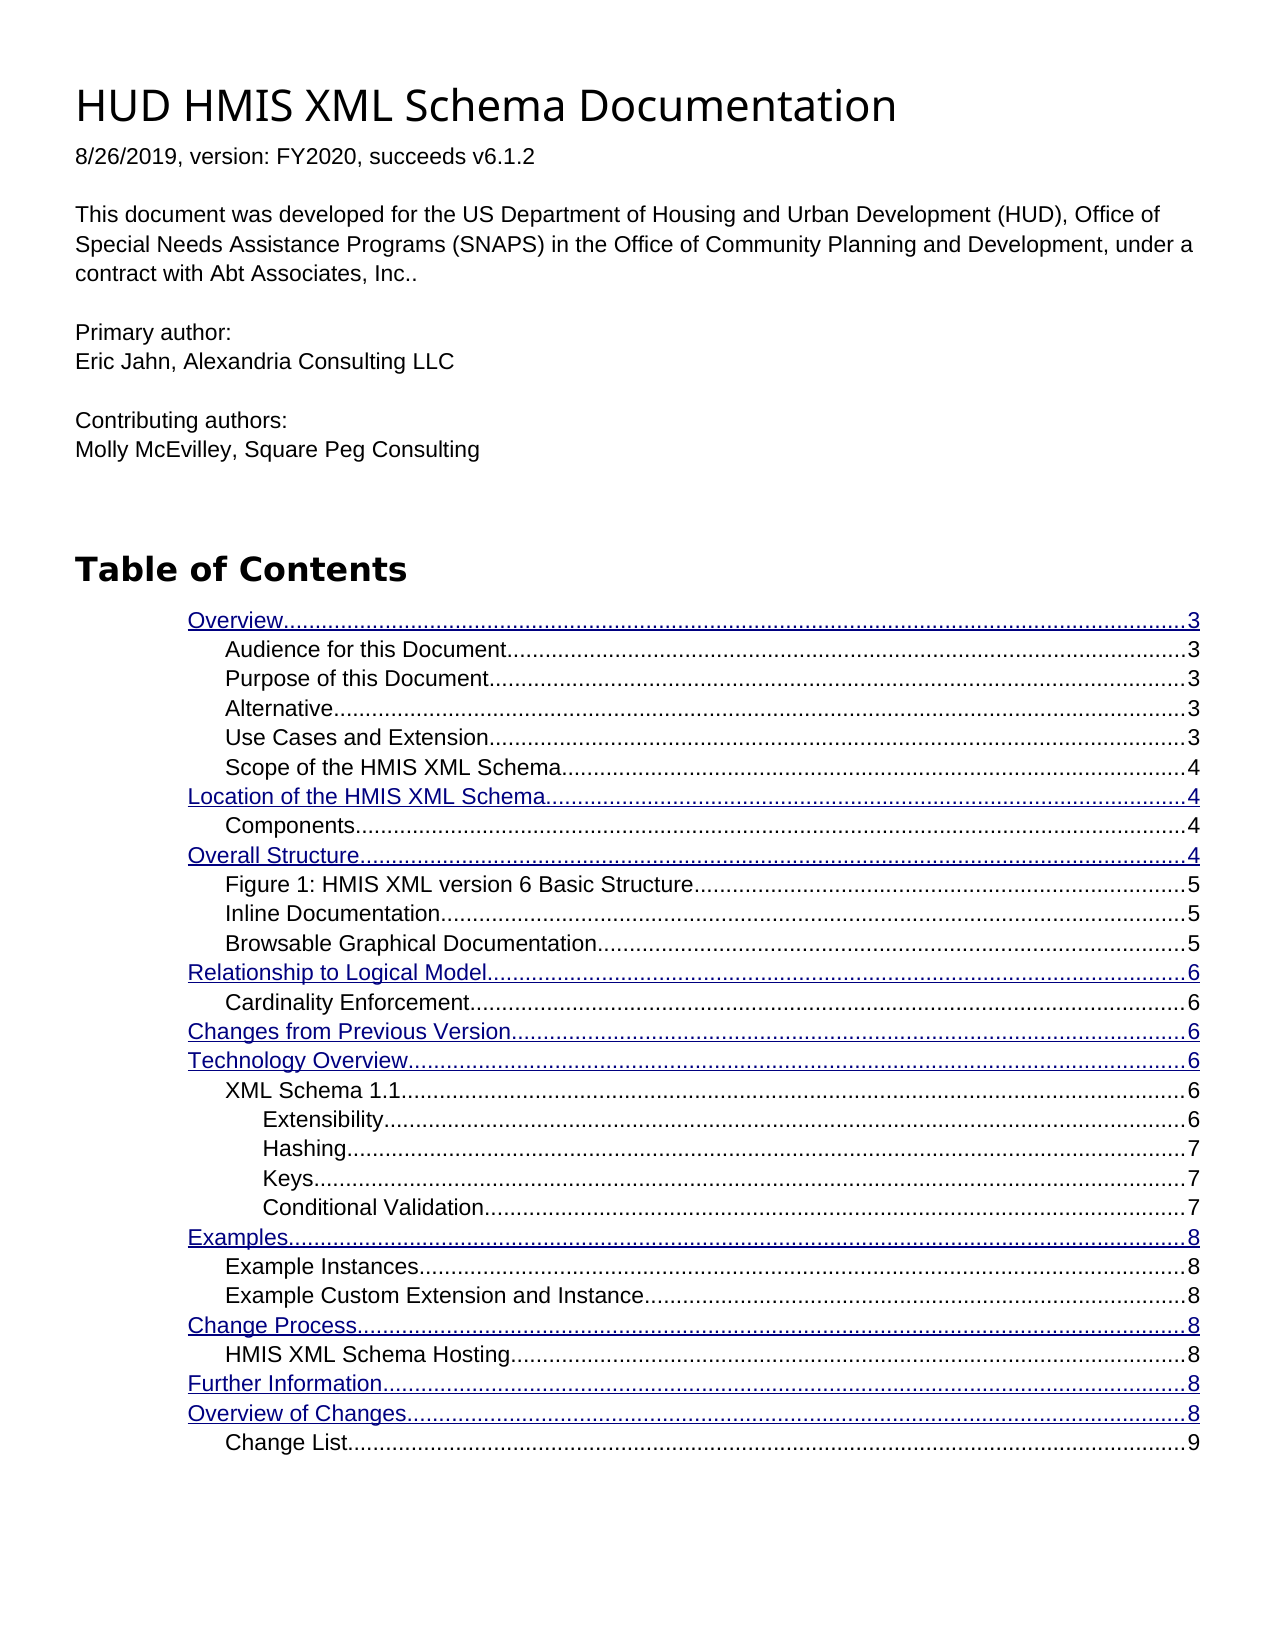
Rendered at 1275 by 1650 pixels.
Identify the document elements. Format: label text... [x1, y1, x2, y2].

subtitle Table of Contents [75, 550, 1200, 589]
text Overview of Changes 8 [75, 1401, 1200, 1426]
text Browsable Graphical Documentation 5 [104, 931, 1200, 956]
text Change Process 8 [75, 1312, 1200, 1338]
text Figure 1: HMIS XML version 6 Basic Structure 5 [104, 872, 1200, 897]
text Audience for this Document 3 [104, 637, 1200, 662]
text Overall Structure 4 [75, 842, 1200, 868]
text Keys 7 [134, 1166, 1200, 1191]
text Extensibility 6 [134, 1107, 1200, 1132]
text Example Instances 8 [104, 1254, 1200, 1279]
text Scope of the HMIS XML Schema 4 [104, 754, 1200, 780]
text Inline Documentation 5 [104, 901, 1200, 927]
text Purpose of this Document 3 [104, 666, 1200, 692]
text Hashing 7 [134, 1136, 1200, 1162]
text Further Information 8 [75, 1371, 1200, 1397]
text This document was developed for the US Department of Housing and Urban Development (HUD), Office of Special Needs Assistance Programs (SNAPS) in the Office of Community Planning and Development, under a contract with Abt Associates, Inc.. [75, 202, 1200, 287]
text Primary author: [75, 320, 1200, 345]
text Change List 9 [104, 1430, 1200, 1456]
text Example Custom Extension and Instance 8 [104, 1283, 1200, 1309]
text XML Schema 1.1 6 [104, 1077, 1200, 1103]
title HUD HMIS XML Schema Documentation [75, 75, 1200, 134]
text Alternative 3 [104, 696, 1200, 721]
text 8/26/2019, version: FY2020, succeeds v6.1.2 [75, 143, 1200, 169]
text Use Cases and Extension 3 [104, 725, 1200, 751]
text Technology Overview 6 [75, 1048, 1200, 1074]
text Changes from Previous Version 6 [75, 1019, 1200, 1044]
text Overview 3 [75, 607, 1200, 633]
text Eric Jahn, Alexandria Consulting LLC [75, 349, 1200, 375]
text HMIS XML Schema Hosting 8 [104, 1342, 1200, 1367]
text Conditional Validation 7 [134, 1195, 1200, 1221]
text Location of the HMIS XML Schema 4 [75, 784, 1200, 809]
text Relationship to Logical Model 6 [75, 960, 1200, 986]
text Molly McEvilley, Square Peg Consulting [75, 437, 1200, 463]
text Cardinality Enforcement 6 [104, 989, 1200, 1015]
text Contributing authors: [75, 408, 1200, 433]
text Examples 8 [75, 1224, 1200, 1250]
text Components 4 [104, 813, 1200, 839]
